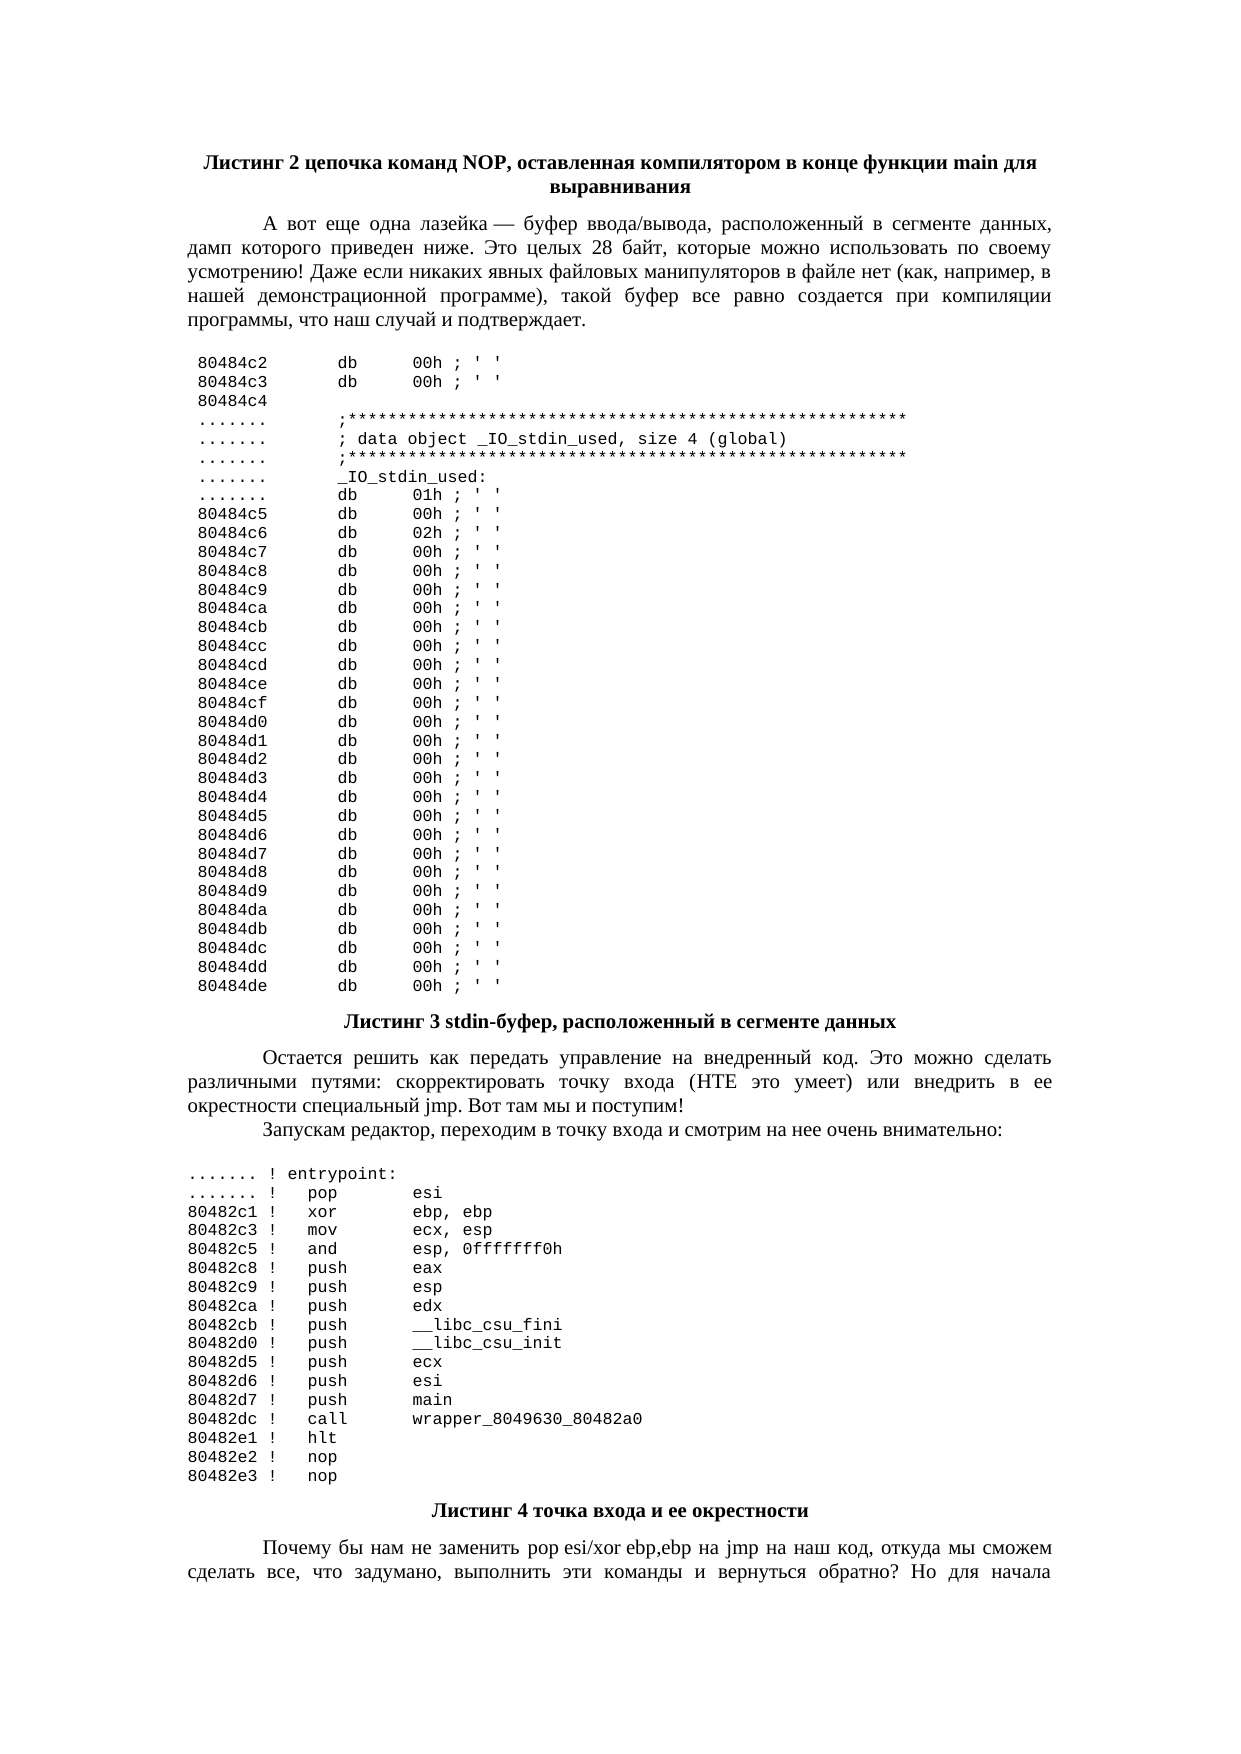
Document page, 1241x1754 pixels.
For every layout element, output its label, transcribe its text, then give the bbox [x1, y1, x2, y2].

text 80482dc ! call wrapper_8049630_80482a0 [187, 1411, 1053, 1429]
text 80482d7 ! push main [187, 1392, 1053, 1411]
text 80484cc db 00h ; ' ' [187, 638, 1053, 657]
text ....... ; data object _IO_stdin_used, size 4 (global) [187, 430, 1053, 449]
text 80484c6 db 02h ; ' ' [187, 525, 1053, 543]
text 80484cf db 00h ; ' ' [187, 694, 1053, 713]
text 80484c2 db 00h ; ' ' [187, 355, 1053, 374]
text 80484d9 db 00h ; ' ' [187, 883, 1053, 902]
text 80484d8 db 00h ; ' ' [187, 864, 1053, 883]
text ....... ! entrypoint: [187, 1165, 1053, 1184]
text Листинг 3 stdin-буфер, расположенный в сегменте данных [187, 1008, 1053, 1033]
text 80482c9 ! push esp [187, 1278, 1053, 1297]
text ....... ;******************************************************** [187, 449, 1053, 468]
text 80482d6 ! push esi [187, 1373, 1053, 1392]
text 80484cb db 00h ; ' ' [187, 619, 1053, 638]
text 80484c5 db 00h ; ' ' [187, 506, 1053, 525]
text 80484c4 [187, 393, 1053, 412]
text 80482d0 ! push __libc_csu_init [187, 1335, 1053, 1354]
text 80484de db 00h ; ' ' [187, 977, 1053, 996]
text Почему бы нам не заменить pop esi/xor ebp,ebp на jmp на наш код, откуда мы сможем сделать все, что задумано, выполнить эти команды и вернуться обратно? Но для начала [187, 1535, 1053, 1583]
text 80484ce db 00h ; ' ' [187, 676, 1053, 694]
text 80484d0 db 00h ; ' ' [187, 713, 1053, 732]
text 80484cd db 00h ; ' ' [187, 657, 1053, 676]
text ....... _IO_stdin_used: [187, 468, 1053, 487]
text 80484c8 db 00h ; ' ' [187, 562, 1053, 581]
text 80482e2 ! nop [187, 1448, 1053, 1467]
text 80484dc db 00h ; ' ' [187, 939, 1053, 958]
text 80482c3 ! mov ecx, esp [187, 1222, 1053, 1241]
text 80482cb ! push __libc_csu_fini [187, 1316, 1053, 1335]
text 80482c8 ! push eax [187, 1260, 1053, 1278]
text 80484d5 db 00h ; ' ' [187, 807, 1053, 826]
text 80482e1 ! hlt [187, 1429, 1053, 1448]
text 80484d3 db 00h ; ' ' [187, 770, 1053, 789]
text 80482c1 ! xor ebp, ebp [187, 1203, 1053, 1222]
text 80482e3 ! nop [187, 1467, 1053, 1486]
text 80484dd db 00h ; ' ' [187, 958, 1053, 977]
text 80484c7 db 00h ; ' ' [187, 543, 1053, 562]
text Запускам редактор, переходим в точку входа и смотрим на нее очень внимательно: [187, 1117, 1053, 1141]
text 80484d2 db 00h ; ' ' [187, 751, 1053, 770]
text 80482d5 ! push ecx [187, 1354, 1053, 1373]
text Листинг 4 точка входа и ее окрестности [187, 1498, 1053, 1522]
text Остается решить как передать управление на внедренный код. Это можно сделать различными путями: скорректировать точку входа (HTE это умеет) или внедрить в ее окрестности специальный jmp. Вот там мы и поступим! [187, 1045, 1053, 1117]
text ....... ;******************************************************** [187, 412, 1053, 430]
text 80484da db 00h ; ' ' [187, 902, 1053, 921]
text 80484d7 db 00h ; ' ' [187, 845, 1053, 864]
text 80484c9 db 00h ; ' ' [187, 581, 1053, 600]
text 80482c5 ! and esp, 0fffffff0h [187, 1241, 1053, 1260]
text 80484db db 00h ; ' ' [187, 921, 1053, 939]
text 80484d4 db 00h ; ' ' [187, 789, 1053, 807]
text 80484d6 db 00h ; ' ' [187, 826, 1053, 845]
text ....... ! pop esi [187, 1184, 1053, 1203]
text 80484ca db 00h ; ' ' [187, 600, 1053, 619]
text 80482ca ! push edx [187, 1297, 1053, 1316]
text 80484d1 db 00h ; ' ' [187, 732, 1053, 751]
text Листинг 2 цепочка команд NOP, оставленная компилятором в конце функции main для выравнивания [187, 150, 1053, 198]
text 80484c3 db 00h ; ' ' [187, 374, 1053, 393]
text ....... db 01h ; ' ' [187, 487, 1053, 506]
text А вот еще одна лазейка — буфер ввода/вывода, расположенный в сегменте данных, дамп которого приведен ниже. Это целых 28 байт, которые можно использовать по своему усмотрению! Даже если никаких явных файловых манипуляторов в файле нет (как, например, в нашей демонстрационной программе), такой буфер все равно создается при компиляции программы, что наш случай и подтверждает. [187, 211, 1053, 331]
